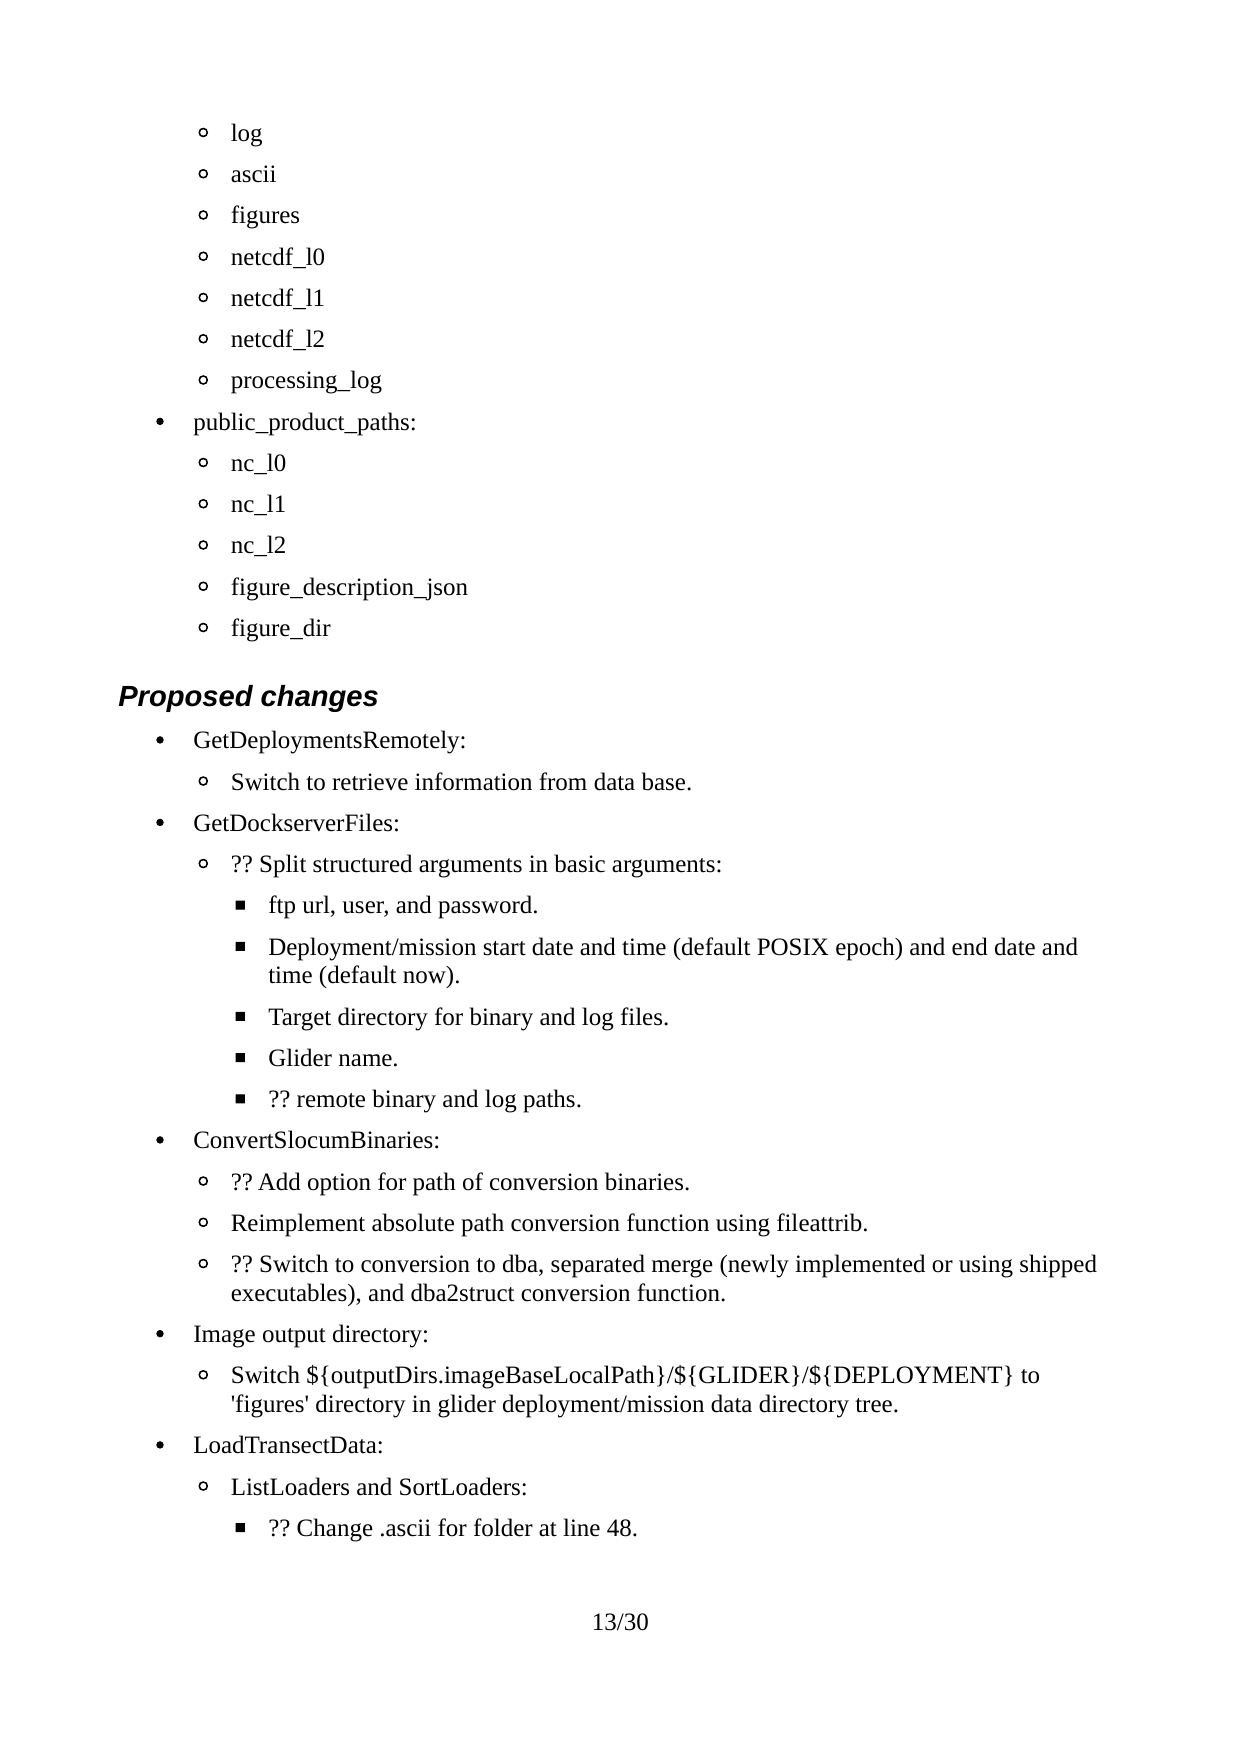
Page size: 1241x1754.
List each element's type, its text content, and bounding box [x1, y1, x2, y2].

list LoadTransectData: [156, 1430, 1122, 1459]
list ConvertSlocumBinaries: [156, 1125, 1122, 1154]
list log [193, 118, 1122, 147]
list nc_l2 [193, 531, 1122, 559]
list ?? remote binary and log paths. [231, 1084, 1122, 1113]
list figure_dir [193, 613, 1122, 642]
list ascii [193, 159, 1122, 188]
list public_product_paths: [156, 407, 1122, 436]
list Glider name. [231, 1043, 1122, 1072]
list netcdf_l2 [193, 324, 1122, 353]
list figure_description_json [193, 572, 1122, 601]
list ?? Split structured arguments in basic arguments: [193, 849, 1122, 878]
list netcdf_l1 [193, 283, 1122, 312]
list processing_log [193, 366, 1122, 394]
list figures [193, 201, 1122, 229]
list ftp url, user, and password. [231, 890, 1122, 919]
list GetDockserverFiles: [156, 808, 1122, 837]
list Target directory for binary and log files. [231, 1002, 1122, 1030]
list ?? Change .ascii for folder at line 48. [231, 1513, 1122, 1542]
list Deployment/mission start date and time (default POSIX epoch) and end date and time (default now). [231, 932, 1122, 989]
list Switch to retrieve information from data base. [193, 767, 1122, 795]
list netcdf_l0 [193, 242, 1122, 271]
subtitle Proposed changes [118, 679, 1122, 713]
list ?? Switch to conversion to dba, separated merge (newly implemented or using shipped executables), and dba2struct conversion function. [193, 1249, 1122, 1307]
list Switch ${outputDirs.imageBaseLocalPath}/${GLIDER}/${DEPLOYMENT} to 'figures' directory in glider deployment/mission data directory tree. [193, 1360, 1122, 1418]
list Reimplement absolute path conversion function using fileattrib. [193, 1208, 1122, 1237]
list ListLoaders and SortLoaders: [193, 1472, 1122, 1500]
list GetDeploymentsRemotely: [156, 725, 1122, 754]
list Image output directory: [156, 1319, 1122, 1348]
list nc_l1 [193, 489, 1122, 518]
list ?? Add option for path of conversion binaries. [193, 1167, 1122, 1195]
list nc_l0 [193, 448, 1122, 477]
